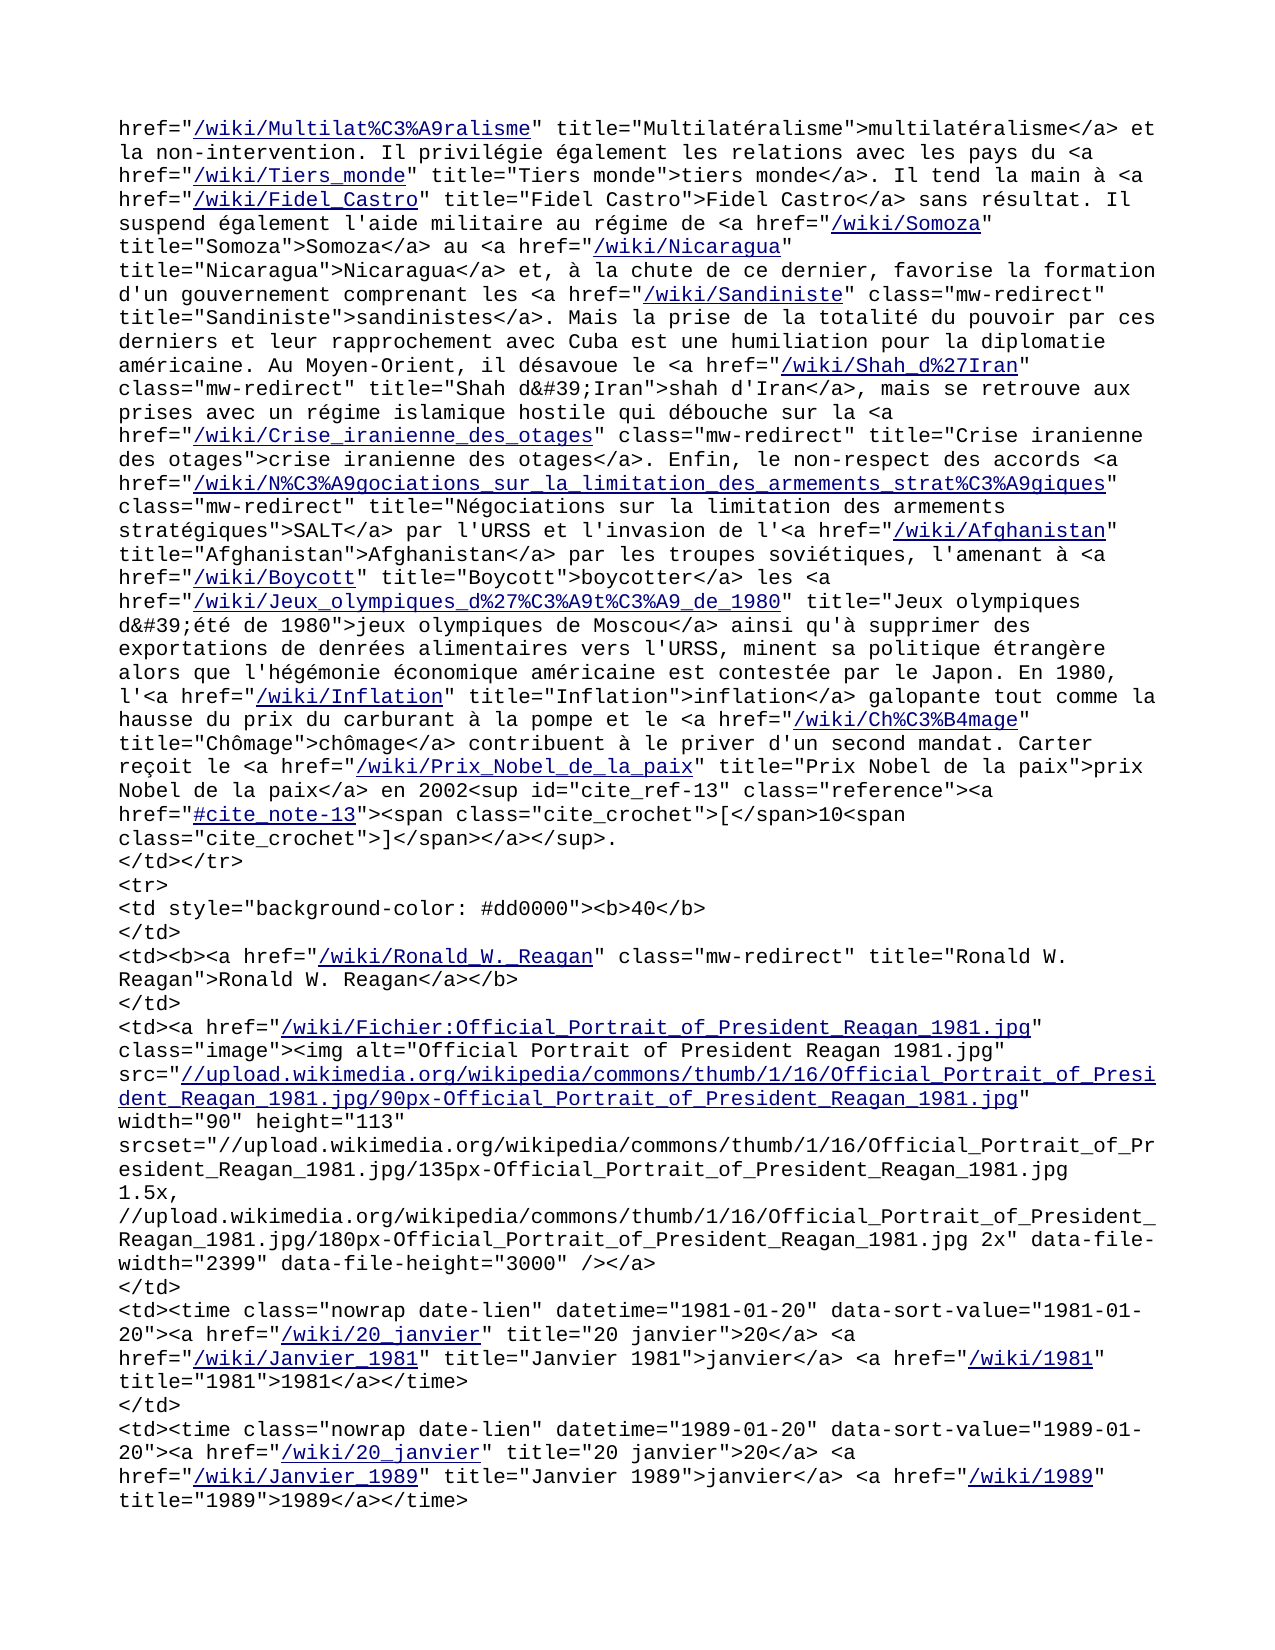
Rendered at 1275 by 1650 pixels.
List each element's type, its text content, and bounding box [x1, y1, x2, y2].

text href="/wiki/Multilat%C3%A9ralisme" title="Multilatéralisme">multilatéralisme</a> et la non-intervention. Il privilégie également les relations avec les pays du <a href="/wiki/Tiers_monde" title="Tiers monde">tiers monde</a>. Il tend la main à <a href="/wiki/Fidel_Castro" title="Fidel Castro">Fidel Castro</a> sans résultat. Il suspend également l'aide militaire au régime de <a href="/wiki/Somoza" title="Somoza">Somoza</a> au <a href="/wiki/Nicaragua" title="Nicaragua">Nicaragua</a> et, à la chute de ce dernier, favorise la formation d'un gouvernement comprenant les <a href="/wiki/Sandiniste" class="mw-redirect" title="Sandiniste">sandinistes</a>. Mais la prise de la totalité du pouvoir par ces derniers et leur rapprochement avec Cuba est une humiliation pour la diplomatie américaine. Au Moyen-Orient, il désavoue le <a href="/wiki/Shah_d%27Iran" class="mw-redirect" title="Shah d&#39;Iran">shah d'Iran</a>, mais se retrouve aux prises avec un régime islamique hostile qui débouche sur la <a href="/wiki/Crise_iranienne_des_otages" class="mw-redirect" title="Crise iranienne des otages">crise iranienne des otages</a>. Enfin, le non-respect des accords <a href="/wiki/N%C3%A9gociations_sur_la_limitation_des_armements_strat%C3%A9giques" class="mw-redirect" title="Négociations sur la limitation des armements stratégiques">SALT</a> par l'URSS et l'invasion de l'<a href="/wiki/Afghanistan" title="Afghanistan">Afghanistan</a> par les troupes soviétiques, l'amenant à <a href="/wiki/Boycott" title="Boycott">boycotter</a> les <a href="/wiki/Jeux_olympiques_d%27%C3%A9t%C3%A9_de_1980" title="Jeux olympiques d&#39;été de 1980">jeux olympiques de Moscou</a> ainsi qu'à supprimer des exportations de denrées alimentaires vers l'URSS, minent sa politique étrangère alors que l'hégémonie économique américaine est contestée par le Japon. En 1980, l'<a href="/wiki/Inflation" title="Inflation">inflation</a> galopante tout comme la hausse du prix du carburant à la pompe et le <a href="/wiki/Ch%C3%B4mage" title="Chômage">chômage</a> contribuent à le priver d'un second mandat. Carter reçoit le <a href="/wiki/Prix_Nobel_de_la_paix" title="Prix Nobel de la paix">prix Nobel de la paix</a> en 2002<sup id="cite_ref-13" class="reference"><a href="#cite_note-13"><span class="cite_crochet">[</span>10<span class="cite_crochet">]</span></a></sup>. [118, 118, 1157, 851]
text <td style="background-color: #dd0000"><b>40</b> [118, 898, 1157, 922]
text <td><b><a href="/wiki/Ronald_W._Reagan" class="mw-redirect" title="Ronald W. Reagan">Ronald W. Reagan</a></b> [118, 946, 1157, 993]
text <td><time class="nowrap date-lien" datetime="1989-01-20" data-sort-value="1989-01-20"><a href="/wiki/20_janvier" title="20 janvier">20</a> <a href="/wiki/Janvier_1989" title="Janvier 1989">janvier</a> <a href="/wiki/1989" title="1989">1989</a></time> [118, 1419, 1157, 1513]
text </td> [118, 1277, 1157, 1300]
text </td> [118, 922, 1157, 946]
text </td> [118, 993, 1157, 1017]
text </td> [118, 1395, 1157, 1419]
text <td><time class="nowrap date-lien" datetime="1981-01-20" data-sort-value="1981-01-20"><a href="/wiki/20_janvier" title="20 janvier">20</a> <a href="/wiki/Janvier_1981" title="Janvier 1981">janvier</a> <a href="/wiki/1981" title="1981">1981</a></time> [118, 1300, 1157, 1395]
text <td><a href="/wiki/Fichier:Official_Portrait_of_President_Reagan_1981.jpg" class="image"><img alt="Official Portrait of President Reagan 1981.jpg" src="//upload.wikimedia.org/wikipedia/commons/thumb/1/16/Official_Portrait_of_President_Reagan_1981.jpg/90px-Official_Portrait_of_President_Reagan_1981.jpg" width="90" height="113" srcset="//upload.wikimedia.org/wikipedia/commons/thumb/1/16/Official_Portrait_of_President_Reagan_1981.jpg/135px-Official_Portrait_of_President_Reagan_1981.jpg 1.5x, //upload.wikimedia.org/wikipedia/commons/thumb/1/16/Official_Portrait_of_President_Reagan_1981.jpg/180px-Official_Portrait_of_President_Reagan_1981.jpg 2x" data-file-width="2399" data-file-height="3000" /></a> [118, 1017, 1157, 1277]
text </td></tr> [118, 851, 1157, 875]
text <tr> [118, 875, 1157, 898]
